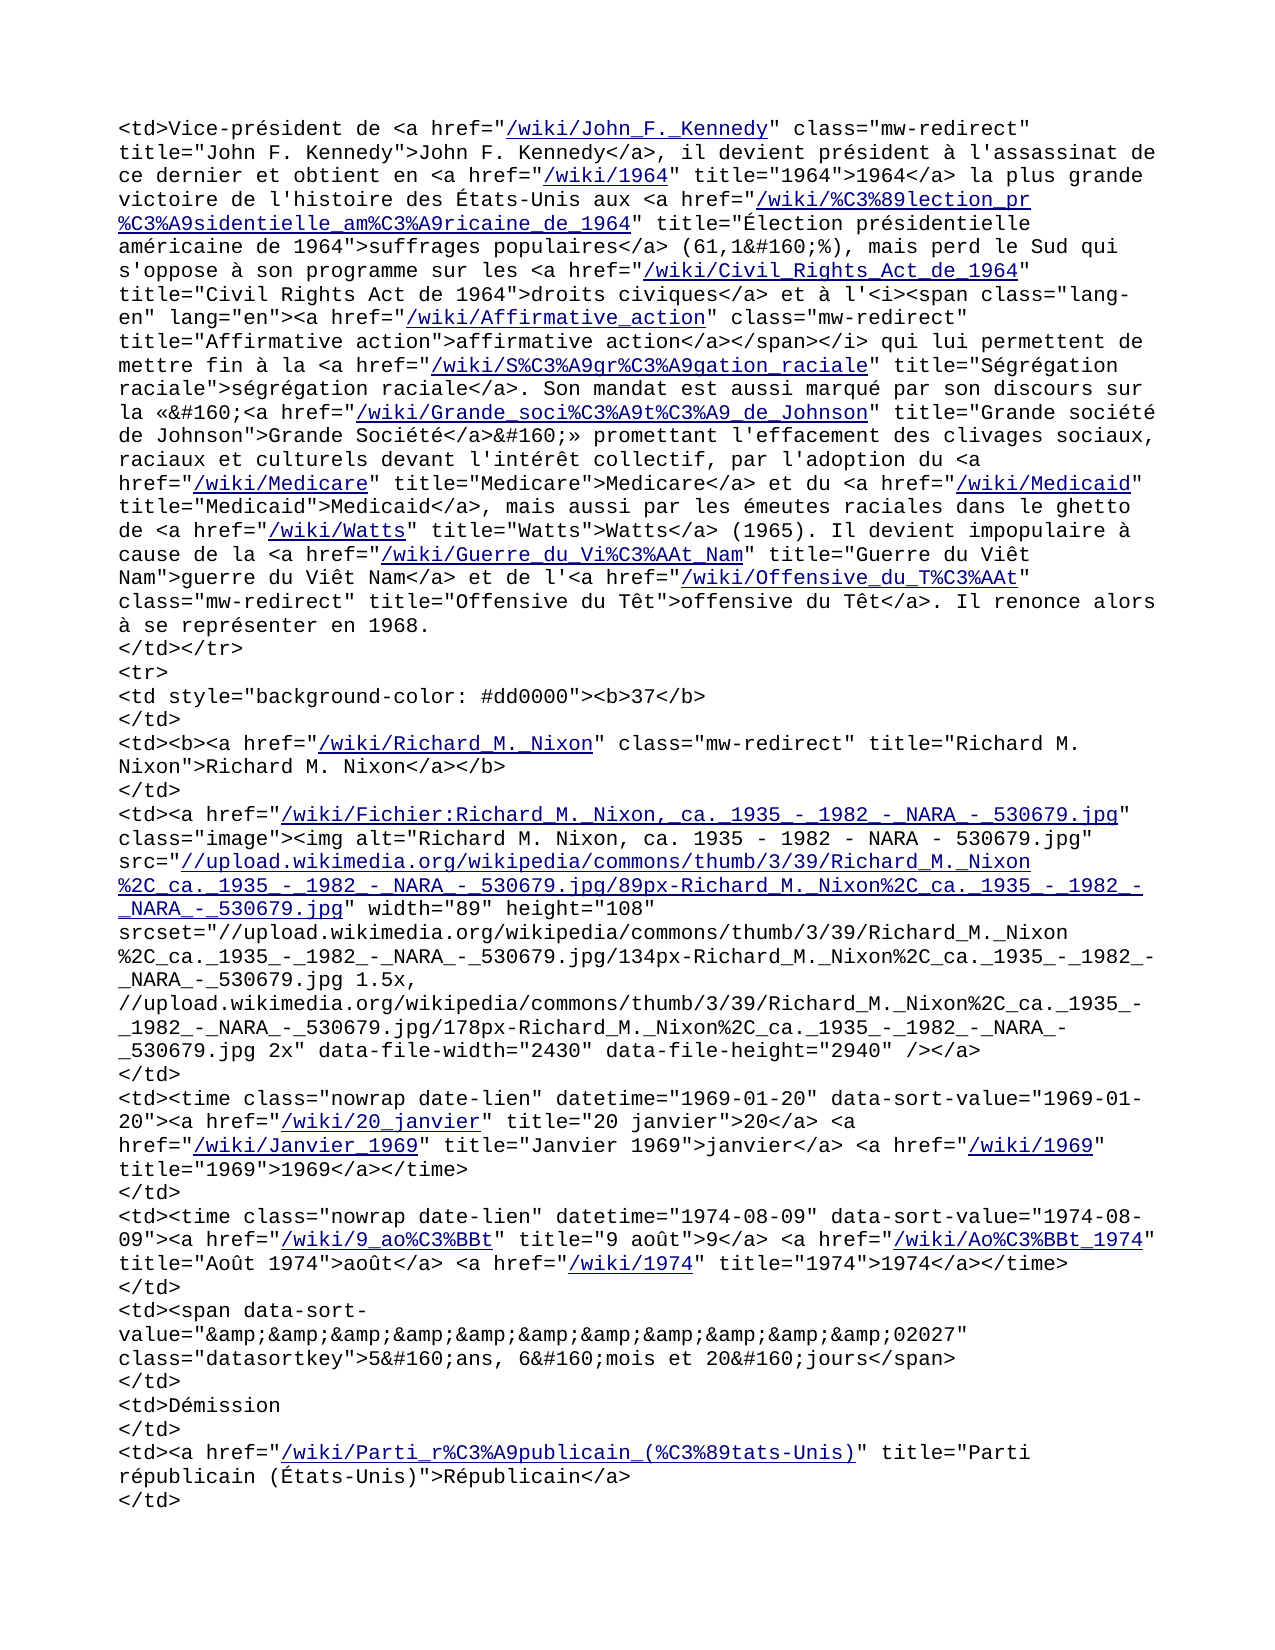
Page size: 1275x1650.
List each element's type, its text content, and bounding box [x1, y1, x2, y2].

text <td>Vice-président de <a href="/wiki/John_F._Kennedy" class="mw-redirect" title="John F. Kennedy">John F. Kennedy</a>, il devient président à l'assassinat de ce dernier et obtient en <a href="/wiki/1964" title="1964">1964</a> la plus grande victoire de l'histoire des États-Unis aux <a href="/wiki/%C3%89lection_pr%C3%A9sidentielle_am%C3%A9ricaine_de_1964" title="Élection présidentielle américaine de 1964">suffrages populaires</a> (61,1&#160;%), mais perd le Sud qui s'oppose à son programme sur les <a href="/wiki/Civil_Rights_Act_de_1964" title="Civil Rights Act de 1964">droits civiques</a> et à l'<i><span class="lang-en" lang="en"><a href="/wiki/Affirmative_action" class="mw-redirect" title="Affirmative action">affirmative action</a></span></i> qui lui permettent de mettre fin à la <a href="/wiki/S%C3%A9gr%C3%A9gation_raciale" title="Ségrégation raciale">ségrégation raciale</a>. Son mandat est aussi marqué par son discours sur la «&#160;<a href="/wiki/Grande_soci%C3%A9t%C3%A9_de_Johnson" title="Grande société de Johnson">Grande Société</a>&#160;» promettant l'effacement des clivages sociaux, raciaux et culturels devant l'intérêt collectif, par l'adoption du <a href="/wiki/Medicare" title="Medicare">Medicare</a> et du <a href="/wiki/Medicaid" title="Medicaid">Medicaid</a>, mais aussi par les émeutes raciales dans le ghetto de <a href="/wiki/Watts" title="Watts">Watts</a> (1965). Il devient impopulaire à cause de la <a href="/wiki/Guerre_du_Vi%C3%AAt_Nam" title="Guerre du Viêt Nam">guerre du Viêt Nam</a> et de l'<a href="/wiki/Offensive_du_T%C3%AAt" class="mw-redirect" title="Offensive du Têt">offensive du Têt</a>. Il renonce alors à se représenter en 1968. [118, 118, 1157, 638]
text </td> [118, 1277, 1157, 1300]
text <td style="background-color: #dd0000"><b>37</b> [118, 686, 1157, 709]
text </td> [118, 1371, 1157, 1395]
text <tr> [118, 662, 1157, 686]
text <td><b><a href="/wiki/Richard_M._Nixon" class="mw-redirect" title="Richard M. Nixon">Richard M. Nixon</a></b> [118, 733, 1157, 780]
text </td></tr> [118, 638, 1157, 662]
text <td><time class="nowrap date-lien" datetime="1974-08-09" data-sort-value="1974-08-09"><a href="/wiki/9_ao%C3%BBt" title="9 août">9</a> <a href="/wiki/Ao%C3%BBt_1974" title="Août 1974">août</a> <a href="/wiki/1974" title="1974">1974</a></time> [118, 1206, 1157, 1277]
text </td> [118, 1064, 1157, 1088]
text <td><a href="/wiki/Parti_r%C3%A9publicain_(%C3%89tats-Unis)" title="Parti républicain (États-Unis)">Républicain</a> [118, 1442, 1157, 1489]
text <td><span data-sort-value="&amp;&amp;&amp;&amp;&amp;&amp;&amp;&amp;&amp;&amp;&amp;02027" class="datasortkey">5&#160;ans, 6&#160;mois et 20&#160;jours</span> [118, 1300, 1157, 1371]
text </td> [118, 709, 1157, 733]
text <td><time class="nowrap date-lien" datetime="1969-01-20" data-sort-value="1969-01-20"><a href="/wiki/20_janvier" title="20 janvier">20</a> <a href="/wiki/Janvier_1969" title="Janvier 1969">janvier</a> <a href="/wiki/1969" title="1969">1969</a></time> [118, 1088, 1157, 1182]
text <td>Démission [118, 1395, 1157, 1419]
text <td><a href="/wiki/Fichier:Richard_M._Nixon,_ca._1935_-_1982_-_NARA_-_530679.jpg" class="image"><img alt="Richard M. Nixon, ca. 1935 - 1982 - NARA - 530679.jpg" src="//upload.wikimedia.org/wikipedia/commons/thumb/3/39/Richard_M._Nixon%2C_ca._1935_-_1982_-_NARA_-_530679.jpg/89px-Richard_M._Nixon%2C_ca._1935_-_1982_-_NARA_-_530679.jpg" width="89" height="108" srcset="//upload.wikimedia.org/wikipedia/commons/thumb/3/39/Richard_M._Nixon%2C_ca._1935_-_1982_-_NARA_-_530679.jpg/134px-Richard_M._Nixon%2C_ca._1935_-_1982_-_NARA_-_530679.jpg 1.5x, //upload.wikimedia.org/wikipedia/commons/thumb/3/39/Richard_M._Nixon%2C_ca._1935_-_1982_-_NARA_-_530679.jpg/178px-Richard_M._Nixon%2C_ca._1935_-_1982_-_NARA_-_530679.jpg 2x" data-file-width="2430" data-file-height="2940" /></a> [118, 804, 1157, 1064]
text </td> [118, 1182, 1157, 1206]
text </td> [118, 780, 1157, 804]
text </td> [118, 1489, 1157, 1513]
text </td> [118, 1419, 1157, 1442]
